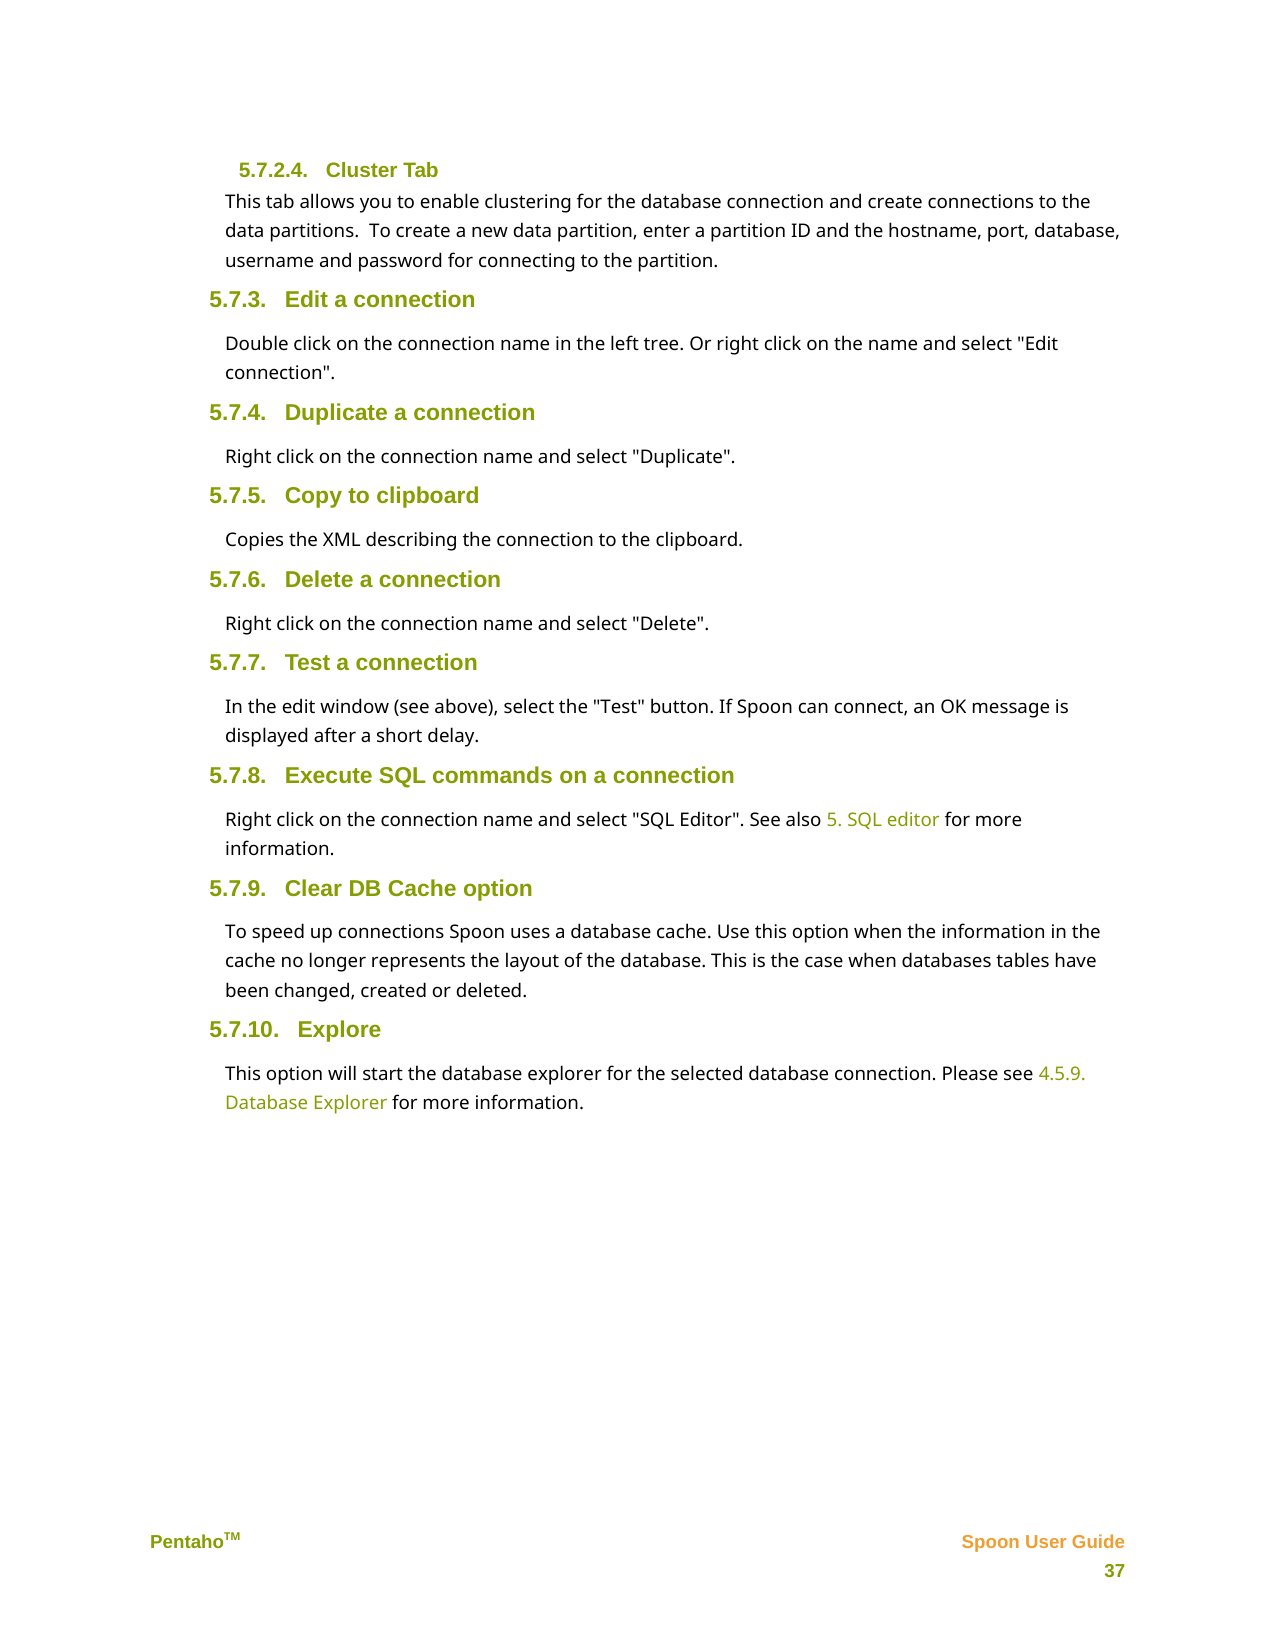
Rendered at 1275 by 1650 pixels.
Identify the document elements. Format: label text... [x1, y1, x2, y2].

subtitle Copy to clipboard [209, 476, 1125, 511]
subtitle Test a connection [209, 643, 1125, 678]
text In the edit window (see above), select the "Test" button. If Spoon can connect, an OK message is displayed after a short delay. [225, 690, 1125, 748]
text To speed up connections Spoon uses a database cache. Use this option when the information in the cache no longer represents the layout of the database. This is the case when databases tables have been changed, created or deleted. [225, 915, 1125, 1003]
subtitle Explore [209, 1010, 1125, 1045]
text Double click on the connection name in the left tree. Or right click on the name and select "Edit connection". [225, 327, 1125, 386]
text Right click on the connection name and select "Duplicate". [225, 440, 1125, 469]
subtitle Duplicate a connection [209, 393, 1125, 427]
subtitle Delete a connection [209, 559, 1125, 594]
text Right click on the connection name and select "SQL Editor". See also 5. SQL editor for more information. [225, 803, 1125, 861]
text Right click on the connection name and select "Delete". [225, 607, 1125, 636]
text This option will start the database explorer for the selected database connection. Please see 4.5.9. Database Explorer for more information. [225, 1057, 1125, 1115]
subtitle Edit a connection [209, 280, 1125, 315]
text Copies the XML describing the connection to the clipboard. [225, 523, 1125, 552]
text This tab allows you to enable clustering for the database connection and create connections to the data partitions. To create a new data partition, enter a partition ID and the hostname, port, database, username and password for connecting to the partition. [225, 185, 1125, 273]
subtitle Cluster Tab [239, 150, 1125, 185]
subtitle Execute SQL commands on a connection [209, 756, 1125, 790]
subtitle Clear DB Cache option [209, 868, 1125, 903]
